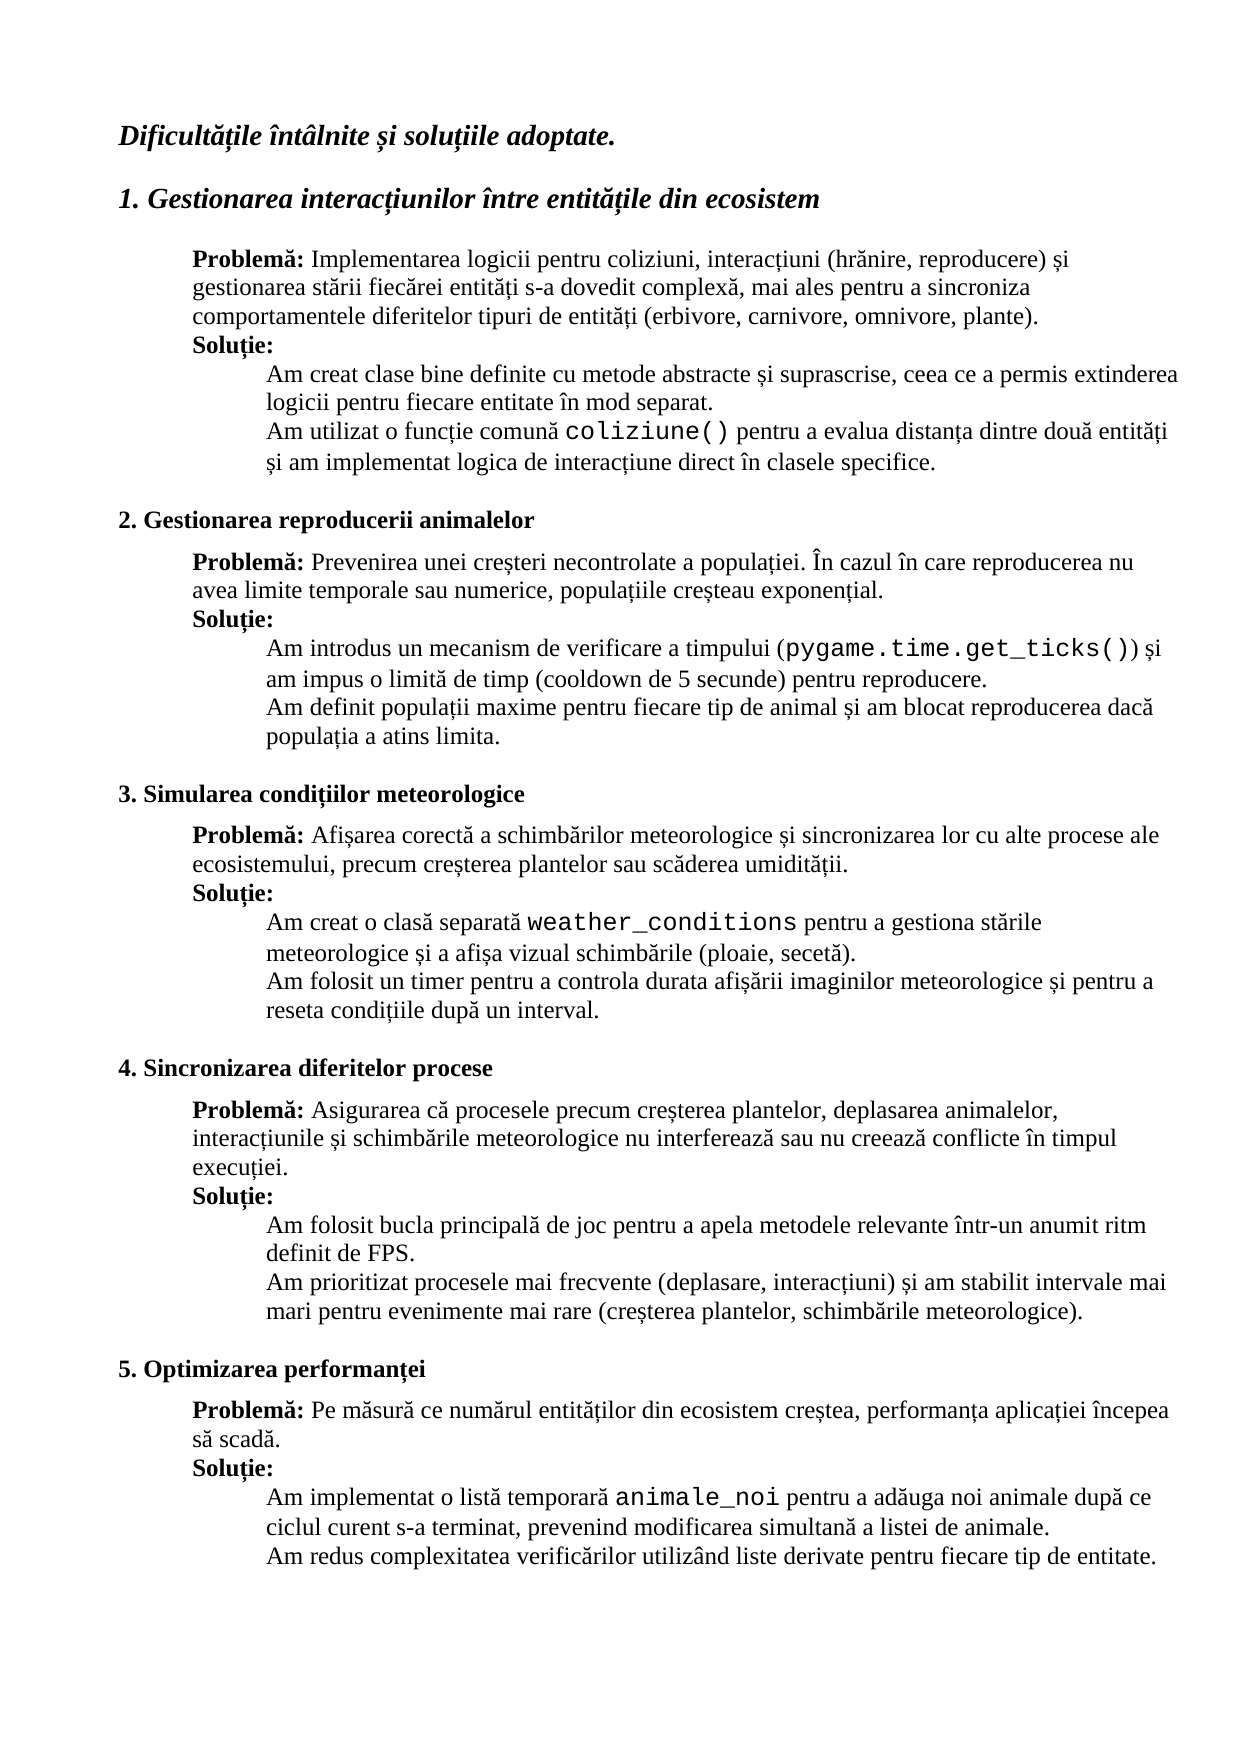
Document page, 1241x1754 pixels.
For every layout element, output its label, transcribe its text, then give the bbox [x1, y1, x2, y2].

list Am prioritizat procesele mai frecvente (deplasare, interacțiuni) și am stabilit intervale mai mari pentru evenimente mai rare (creșterea plantelor, schimbările meteorologice). [236, 1267, 1181, 1325]
list Problemă: Prevenirea unei creșteri necontrolate a populației. În cazul în care reproducerea nu avea limite temporale sau numerice, populațiile creșteau exponențial. [162, 547, 1181, 604]
subtitle 2. Gestionarea reproducerii animalelor [118, 505, 1181, 534]
list Am folosit un timer pentru a controla durata afișării imaginilor meteorologice și pentru a reseta condițiile după un interval. [236, 966, 1181, 1024]
list Problemă: Implementarea logicii pentru coliziuni, interacțiuni (hrănire, reproducere) și gestionarea stării fiecărei entități s-a dovedit complexă, mai ales pentru a sincroniza comportamentele diferitelor tipuri de entități (erbivore, carnivore, omnivore, plante). [162, 244, 1181, 330]
list Problemă: Pe măsură ce numărul entităților din ecosistem creștea, performanța aplicației începea să scadă. [162, 1395, 1181, 1453]
list Problemă: Asigurarea că procesele precum creșterea plantelor, deplasarea animalelor, interacțiunile și schimbările meteorologice nu interferează sau nu creează conflicte în timpul execuției. [162, 1095, 1181, 1181]
list Soluție: [162, 330, 1181, 359]
text Dificultățile întâlnite și soluțiile adoptate. [118, 118, 1181, 152]
subtitle 1. Gestionarea interacțiunilor între entitățile din ecosistem [118, 181, 1181, 214]
list Am creat o clasă separată weather_conditions pentru a gestiona stările meteorologice și a afișa vizual schimbările (ploaie, secetă). [236, 907, 1181, 966]
list Soluție: [162, 1453, 1181, 1482]
subtitle 3. Simularea condițiilor meteorologice [118, 779, 1181, 808]
list Am implementat o listă temporară animale_noi pentru a adăuga noi animale după ce ciclul curent s-a terminat, prevenind modificarea simultană a listei de animale. [236, 1482, 1181, 1541]
list Am folosit bucla principală de joc pentru a apela metodele relevante într-un anumit ritm definit de FPS. [236, 1210, 1181, 1267]
list Am redus complexitatea verificărilor utilizând liste derivate pentru fiecare tip de entitate. [236, 1541, 1181, 1570]
list Am utilizat o funcție comună coliziune() pentru a evalua distanța dintre două entități și am implementat logica de interacțiune direct în clasele specifice. [236, 416, 1181, 476]
list Am creat clase bine definite cu metode abstracte și suprascrise, ceea ce a permis extinderea logicii pentru fiecare entitate în mod separat. [236, 359, 1181, 416]
list Am definit populații maxime pentru fiecare tip de animal și am blocat reproducerea dacă populația a atins limita. [236, 692, 1181, 750]
subtitle 4. Sincronizarea diferitelor procese [118, 1053, 1181, 1082]
list Soluție: [162, 878, 1181, 907]
list Problemă: Afișarea corectă a schimbărilor meteorologice și sincronizarea lor cu alte procese ale ecosistemului, precum creșterea plantelor sau scăderea umidității. [162, 821, 1181, 878]
list Am introdus un mecanism de verificare a timpului (pygame.time.get_ticks()) și am impus o limită de timp (cooldown de 5 secunde) pentru reproducere. [236, 633, 1181, 692]
list Soluție: [162, 604, 1181, 633]
list Soluție: [162, 1181, 1181, 1210]
subtitle 5. Optimizarea performanței [118, 1354, 1181, 1383]
